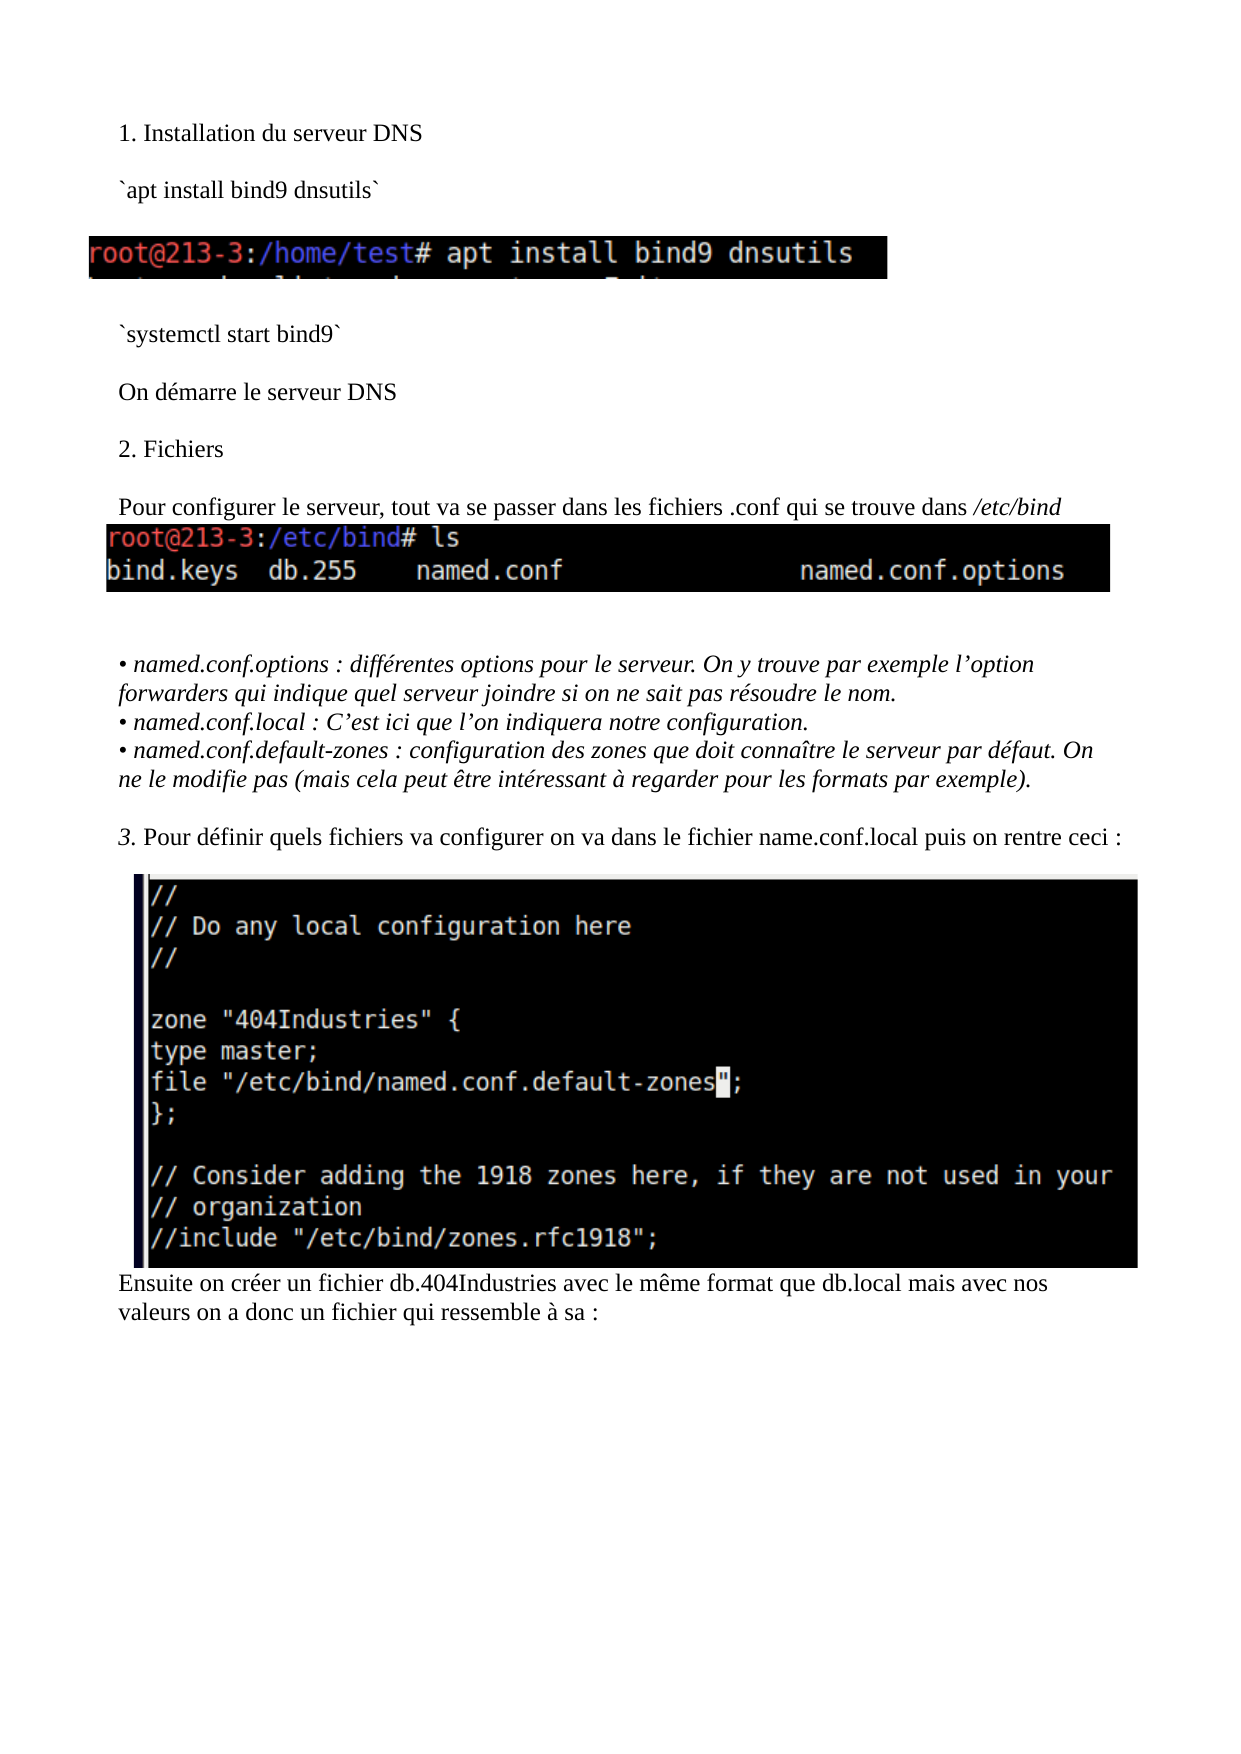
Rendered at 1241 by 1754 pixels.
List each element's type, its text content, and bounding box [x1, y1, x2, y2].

text 2. Fichiers [118, 434, 1122, 463]
text 3. Pour définir quels fichiers va configurer on va dans le fichier name.conf.local puis on rentre ceci : [118, 822, 1122, 851]
text `apt install bind9 dnsutils` [118, 176, 1122, 204]
text • named.conf.local : C’est ici que l’on indiquera notre configuration. [118, 707, 1122, 736]
text • named.conf.options : différentes options pour le serveur. On y trouve par exemple l’option forwarders qui indique quel serveur joindre si on ne sait pas résoudre le nom. [118, 649, 1122, 707]
text Ensuite on créer un fichier db.404Industries avec le même format que db.local mais avec nos valeurs on a donc un fichier qui ressemble à sa : [118, 1190, 1122, 1325]
text On démarre le serveur DNS [118, 377, 1122, 406]
picture [88, 236, 888, 279]
text Pour configurer le serveur, tout va se passer dans les fichiers .conf qui se trouve dans /etc/bind [118, 492, 1122, 521]
text `systemctl start bind9` [118, 319, 1122, 348]
picture [106, 524, 1110, 592]
picture [133, 874, 1138, 1268]
text 1. Installation du serveur DNS [118, 118, 1122, 147]
text • named.conf.default-zones : configuration des zones que doit connaître le serveur par défaut. On ne le modifie pas (mais cela peut être intéressant à regarder pour les formats par exemple). [118, 736, 1122, 793]
